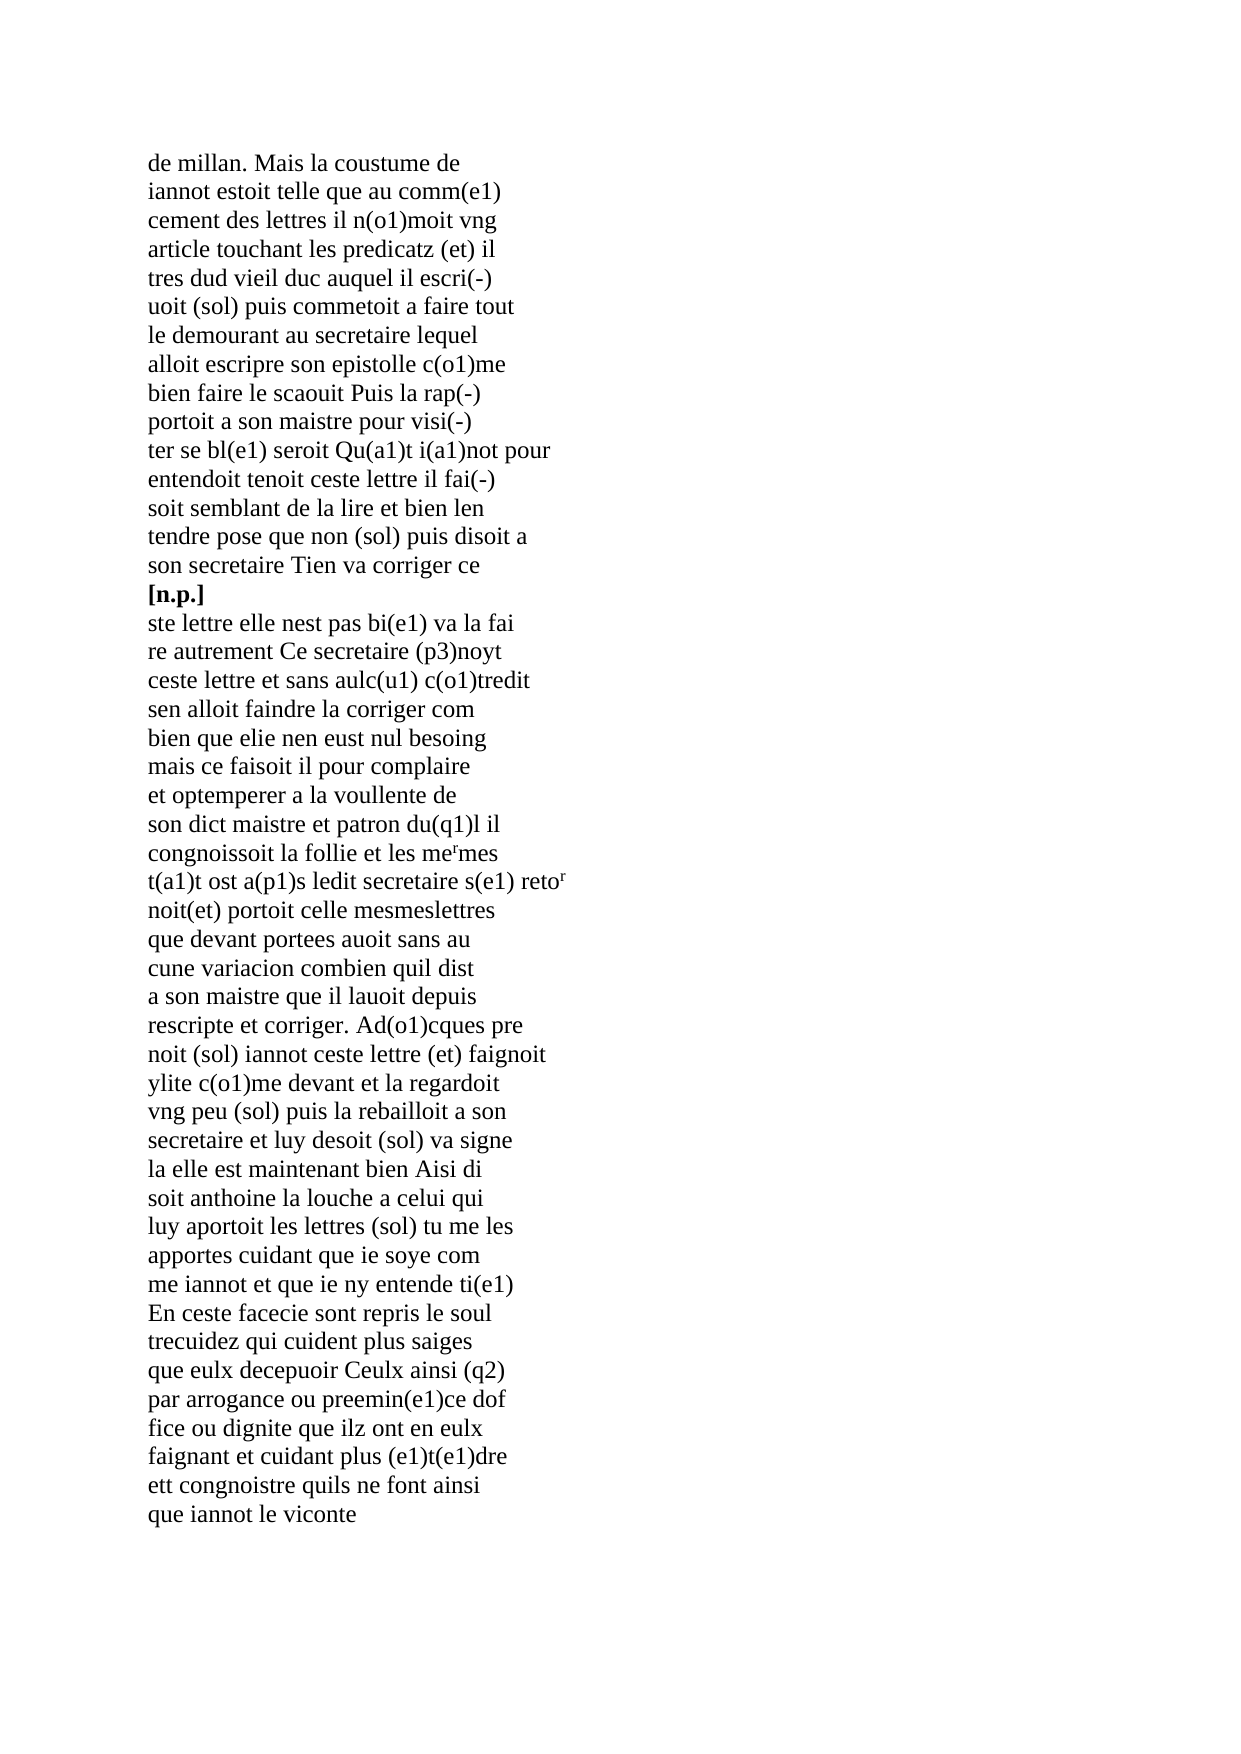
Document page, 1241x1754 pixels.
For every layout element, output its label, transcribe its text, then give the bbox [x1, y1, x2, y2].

text de millan. Mais la coustume de iannot estoit telle que au comm(e1) cement des lettres il n(o1)moit vng article touchant les predicatz (et) il tres dud vieil duc auquel il escri(-) uoit (sol) puis commetoit a faire tout le demourant au secretaire lequel alloit escripre son epistolle c(o1)me bien faire le scaouit Puis la rap(-) portoit a son maistre pour visi(-) ter se bl(e1) seroit Qu(a1)t i(a1)not pour entendoit tenoit ceste lettre il fai(-) soit semblant de la lire et bien len tendre pose que non (sol) puis disoit a son secretaire Tien va corriger ce [n.p.] ste lettre elle nest pas bi(e1) va la fai re autrement Ce secretaire (p3)noyt ceste lettre et sans aulc(u1) c(o1)tredit sen alloit faindre la corriger com bien que elie nen eust nul besoing mais ce faisoit il pour complaire et optemperer a la voullente de son dict maistre et patron du(q1)l il congnoissoit la follie et les mermes t(a1)t ost a(p1)s ledit secretaire s(e1) retor noit(et) portoit celle mesmeslettres que devant portees auoit sans au cune variacion combien quil dist a son maistre que il lauoit depuis rescripte et corriger. Ad(o1)cques pre noit (sol) iannot ceste lettre (et) faignoit ylite c(o1)me devant et la regardoit vng peu (sol) puis la rebailloit a son secretaire et luy desoit (sol) va signe la elle est maintenant bien Aisi di soit anthoine la louche a celui qui luy aportoit les lettres (sol) tu me les apportes cuidant que ie soye com me iannot et que ie ny entende ti(e1) En ceste facecie sont repris le soul trecuidez qui cuident plus saiges que eulx decepuoir Ceulx ainsi (q2) par arrogance ou preemin(e1)ce dof fice ou dignite que ilz ont en eulx faignant et cuidant plus (e1)t(e1)dre ett congnoistre quils ne font ainsi que iannot le viconte [148, 148, 1093, 1528]
